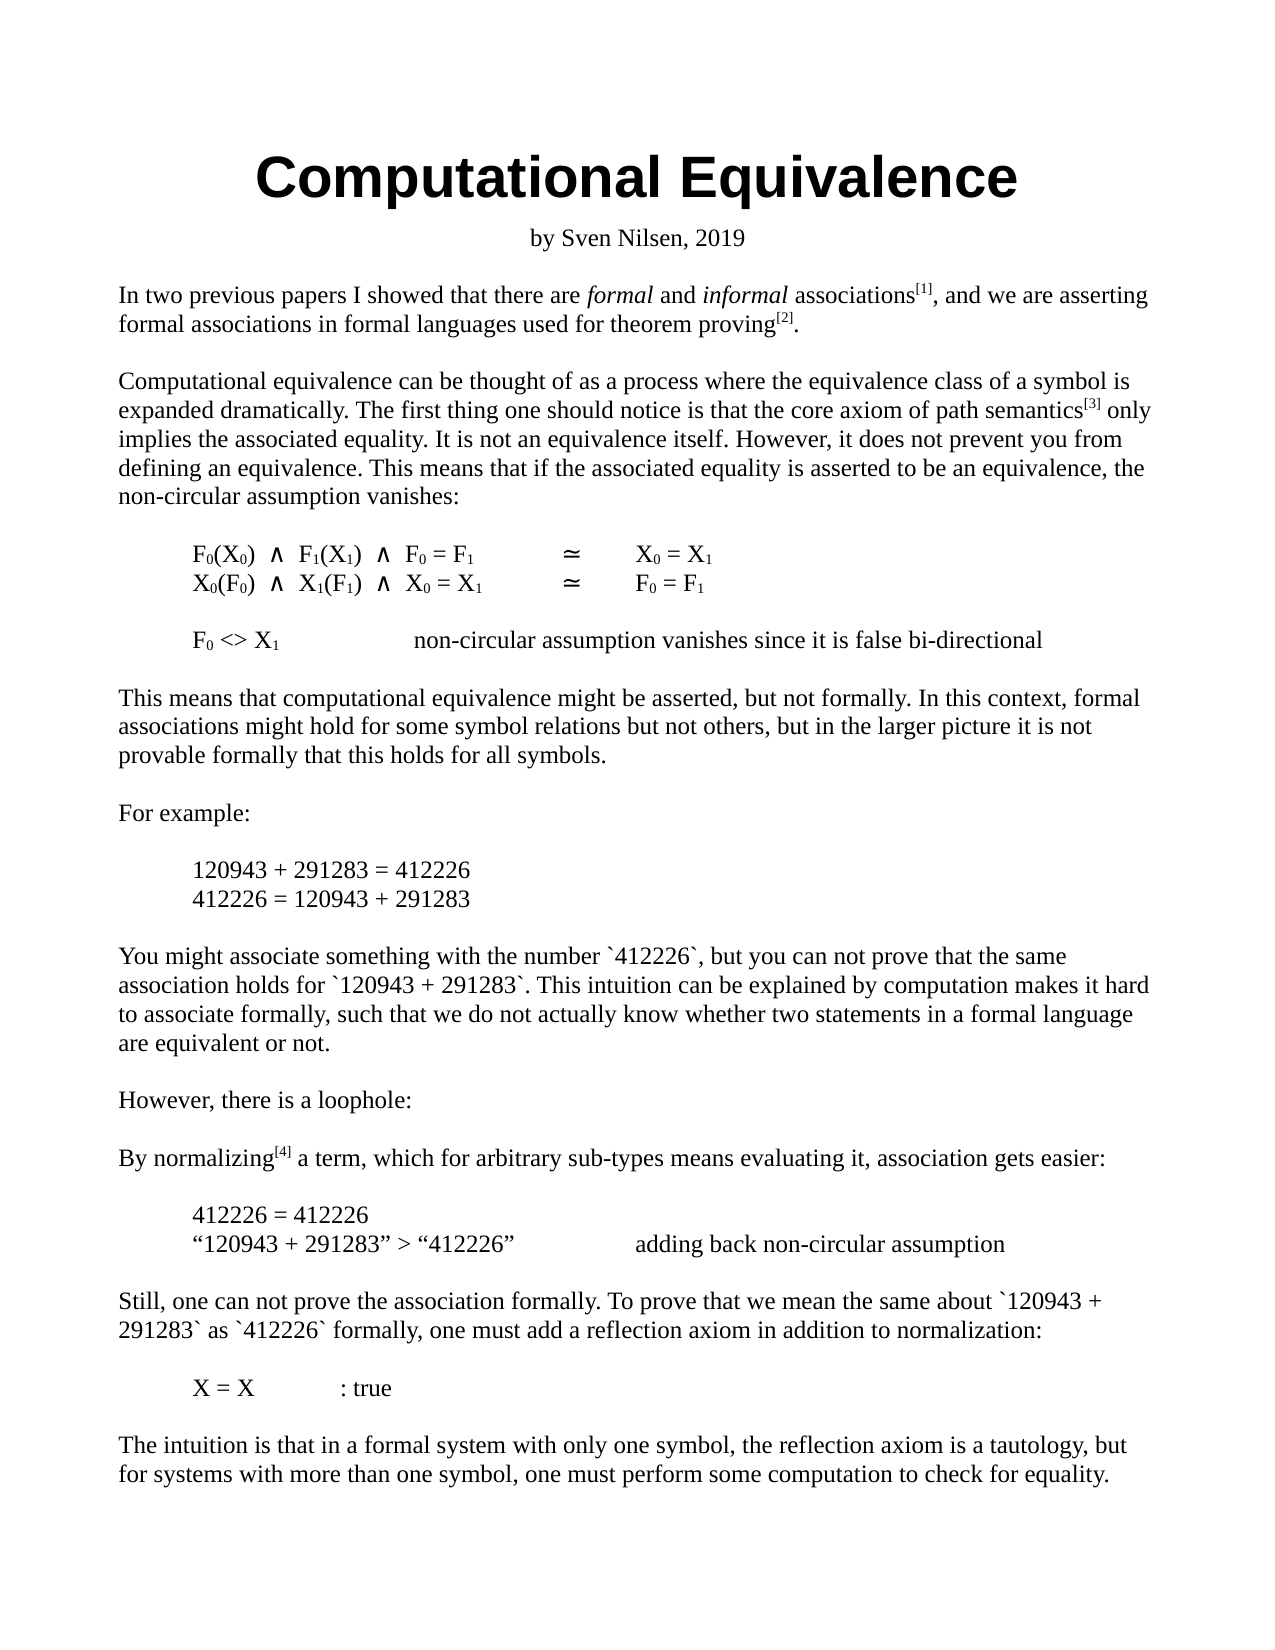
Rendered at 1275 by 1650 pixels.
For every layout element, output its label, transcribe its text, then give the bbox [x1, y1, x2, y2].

text 120943 + 291283 = 412226 [118, 855, 1157, 884]
text “120943 + 291283” > “412226” adding back non-circular assumption [118, 1229, 1157, 1258]
text X = X : true [118, 1373, 1157, 1401]
text You might associate something with the number `412226`, but you can not prove that the same association holds for `120943 + 291283`. This intuition can be explained by computation makes it hard to associate formally, such that we do not actually know whether two statements in a formal language are equivalent or not. [118, 941, 1157, 1056]
text Still, one can not prove the association formally. To prove that we mean the same about `120943 + 291283` as `412226` formally, one must add a reflection axiom in addition to normalization: [118, 1286, 1157, 1344]
text by Sven Nilsen, 2019 [118, 223, 1157, 251]
text Computational equivalence can be thought of as a process where the equivalence class of a symbol is expanded dramatically. The first thing one should notice is that the core axiom of path semantics[3] only implies the associated equality. It is not an equivalence itself. However, it does not prevent you from defining an equivalence. This means that if the associated equality is asserted to be an equivalence, the non-circular assumption vanishes: [118, 366, 1157, 510]
text For example: [118, 798, 1157, 826]
text However, there is a loophole: [118, 1085, 1157, 1114]
text In two previous papers I showed that there are formal and informal associations[1], and we are asserting formal associations in formal languages used for theorem proving[2]. [118, 280, 1157, 338]
text This means that computational equivalence might be asserted, but not formally. In this context, formal associations might hold for some symbol relations but not others, but in the larger picture it is not provable formally that this holds for all symbols. [118, 683, 1157, 769]
text F0(X0) ∧ F1(X1) ∧ F0 = F1 ≃ X0 = X1 [118, 539, 1157, 568]
text 412226 = 412226 [118, 1200, 1157, 1229]
text The intuition is that in a formal system with only one symbol, the reflection axiom is a tautology, but for systems with more than one symbol, one must perform some computation to check for equality. [118, 1430, 1157, 1488]
text F0 <> X1 non-circular assumption vanishes since it is false bi-directional [118, 625, 1157, 654]
text 412226 = 120943 + 291283 [118, 884, 1157, 913]
text By normalizing[4] a term, which for arbitrary sub-types means evaluating it, association gets easier: [118, 1143, 1157, 1171]
title Computational Equivalence [118, 143, 1157, 210]
text X0(F0) ∧ X1(F1) ∧ X0 = X1 ≃ F0 = F1 [118, 568, 1157, 596]
